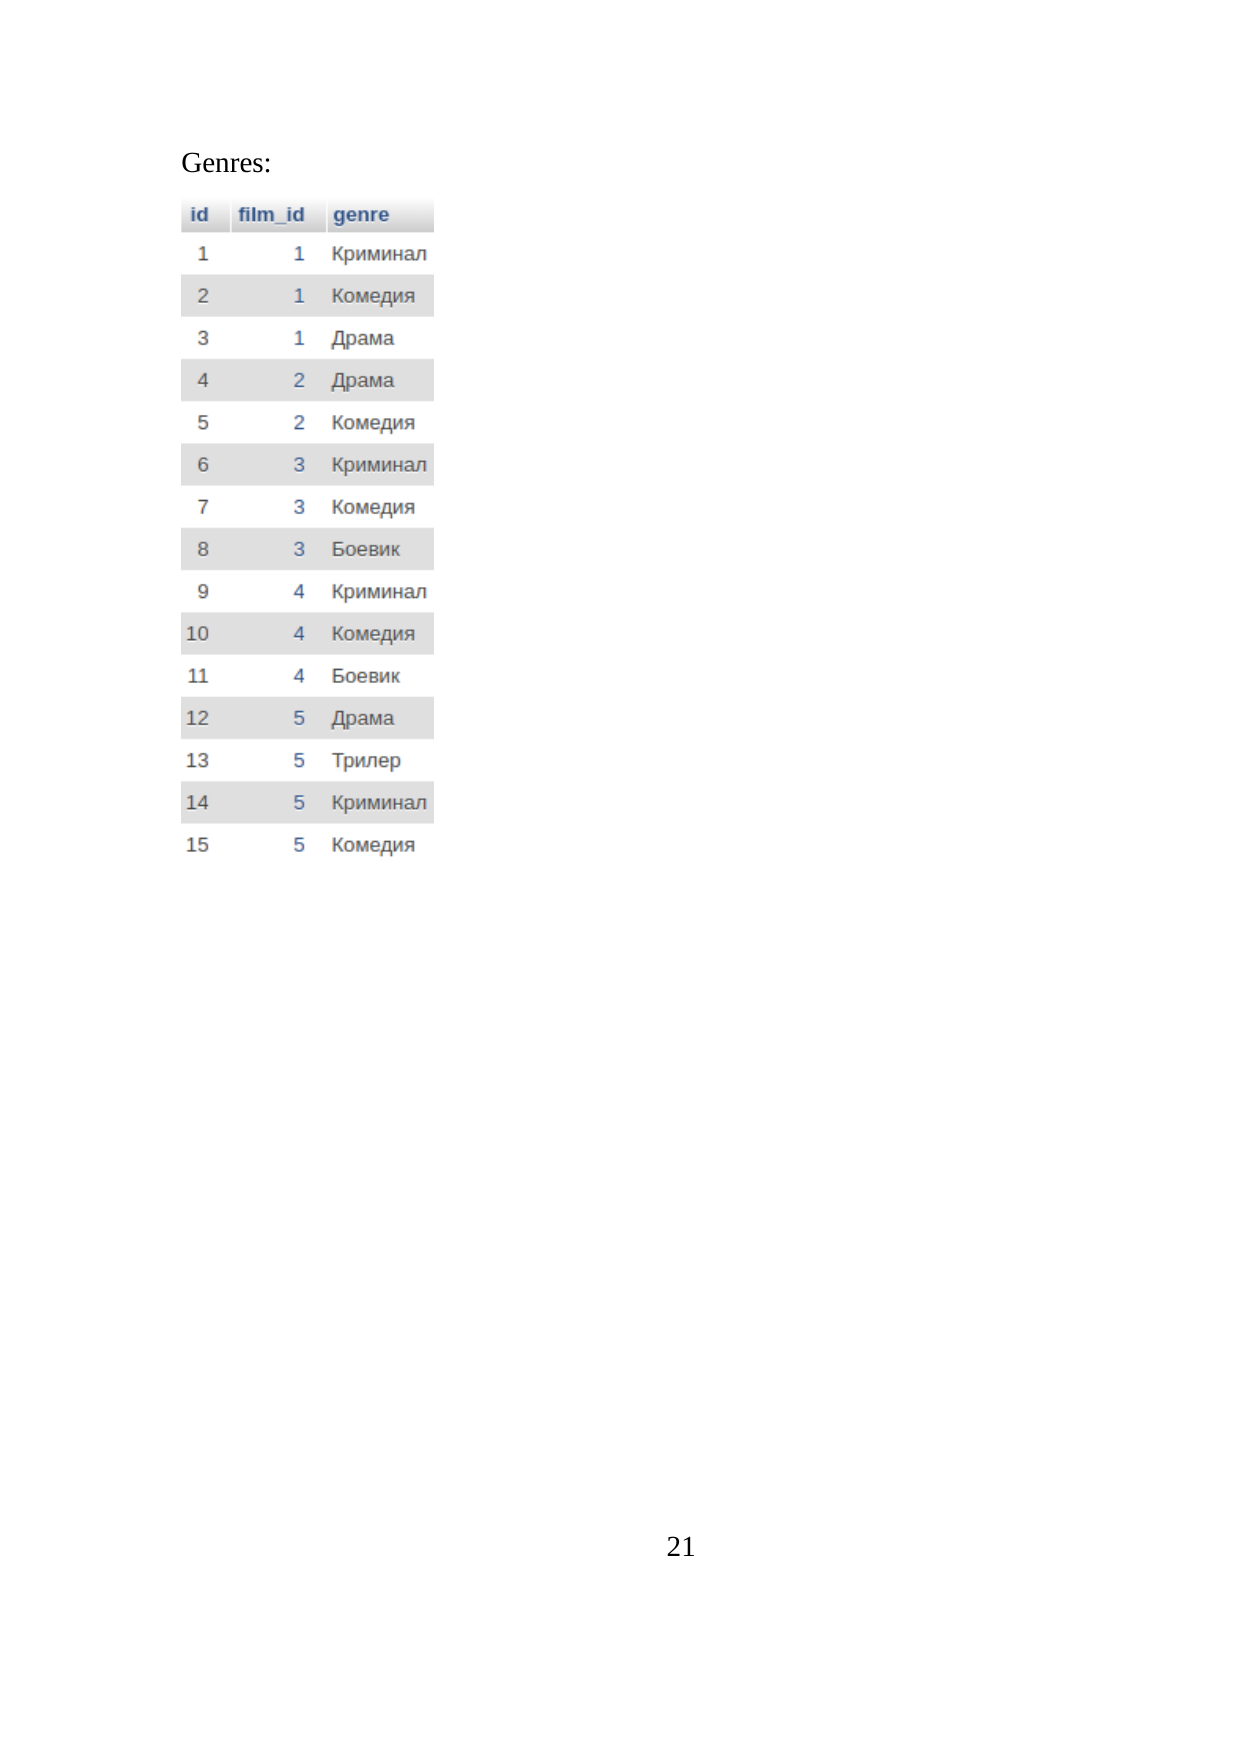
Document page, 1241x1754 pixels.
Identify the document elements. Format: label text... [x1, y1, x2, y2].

picture [181, 195, 434, 866]
text Genres: [122, 145, 1181, 178]
